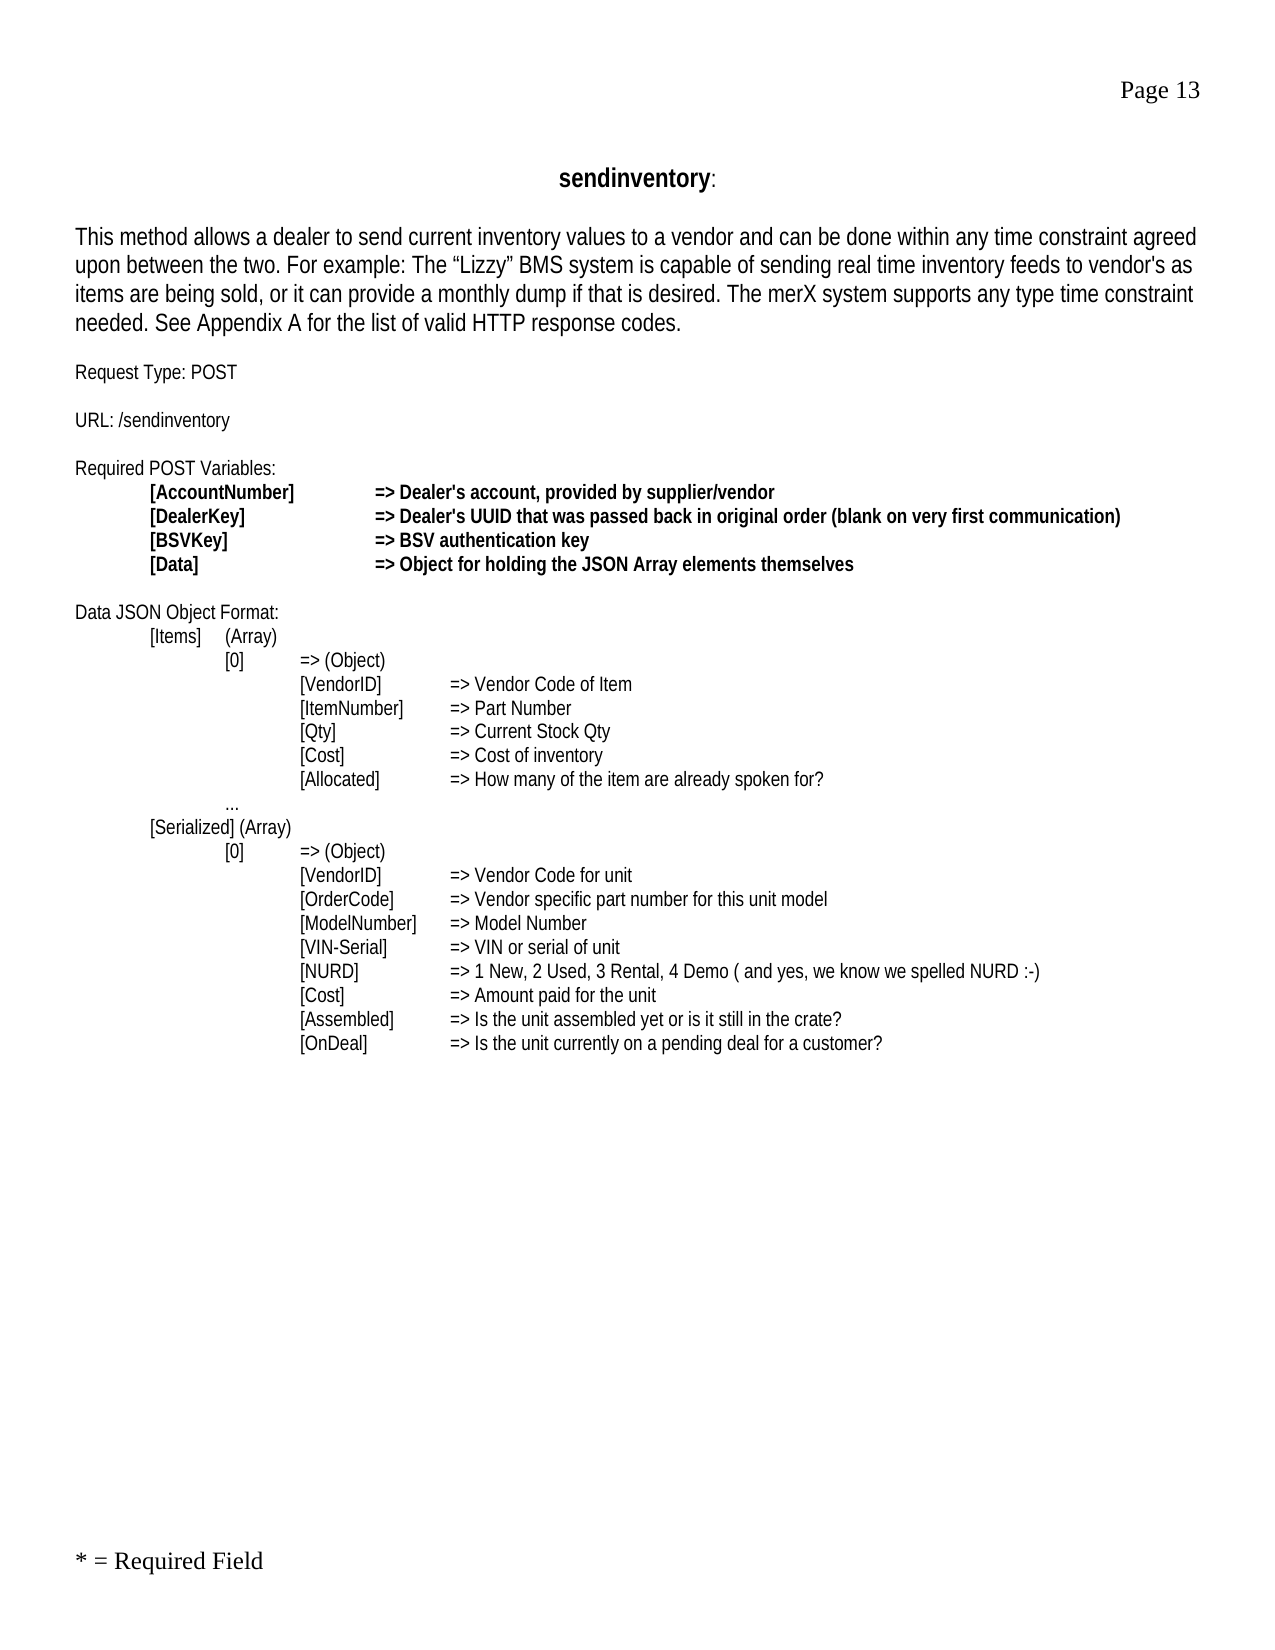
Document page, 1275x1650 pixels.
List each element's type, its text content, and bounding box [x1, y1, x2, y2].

text [Assembled] => Is the unit assembled yet or is it still in the crate? [75, 1007, 1200, 1031]
text [Cost] => Cost of inventory [75, 743, 1200, 767]
text [ModelNumber] => Model Number [75, 911, 1200, 935]
text [Cost] => Amount paid for the unit [75, 983, 1200, 1007]
text [DealerKey] => Dealer's UUID that was passed back in original order (blank on very first communication) [75, 504, 1200, 528]
text Data JSON Object Format: [75, 600, 1200, 624]
text URL: /sendinventory [75, 408, 1200, 432]
text sendinventory: [75, 162, 1200, 193]
text [0] => (Object) [75, 839, 1200, 863]
text [VIN-Serial] => VIN or serial of unit [75, 935, 1200, 959]
text [AccountNumber] => Dealer's account, provided by supplier/vendor [75, 480, 1200, 504]
text [Allocated] => How many of the item are already spoken for? [75, 767, 1200, 791]
text [Items] (Array) [75, 624, 1200, 648]
text [OnDeal] => Is the unit currently on a pending deal for a customer? [75, 1031, 1200, 1055]
text [OrderCode] => Vendor specific part number for this unit model [75, 887, 1200, 911]
text [Serialized] (Array) [75, 815, 1200, 839]
text [0] => (Object) [75, 648, 1200, 672]
text [NURD] => 1 New, 2 Used, 3 Rental, 4 Demo ( and yes, we know we spelled NURD :-) [75, 959, 1200, 983]
text This method allows a dealer to send current inventory values to a vendor and can be done within any time constraint agreed upon between the two. For example: The “Lizzy” BMS system is capable of sending real time inventory feeds to vendor's as items are being sold, or it can provide a monthly dump if that is desired. The merX system supports any type time constraint needed. See Appendix A for the list of valid HTTP response codes. [75, 222, 1200, 336]
text [Qty] => Current Stock Qty [75, 719, 1200, 743]
text [ItemNumber] => Part Number [75, 696, 1200, 719]
text [BSVKey] => BSV authentication key [75, 528, 1200, 552]
text [VendorID] => Vendor Code of Item [75, 672, 1200, 696]
text Request Type: POST [75, 360, 1200, 384]
text ... [75, 791, 1200, 815]
text [VendorID] => Vendor Code for unit [75, 863, 1200, 887]
text [Data] => Object for holding the JSON Array elements themselves [75, 552, 1200, 576]
text Required POST Variables: [75, 456, 1200, 480]
